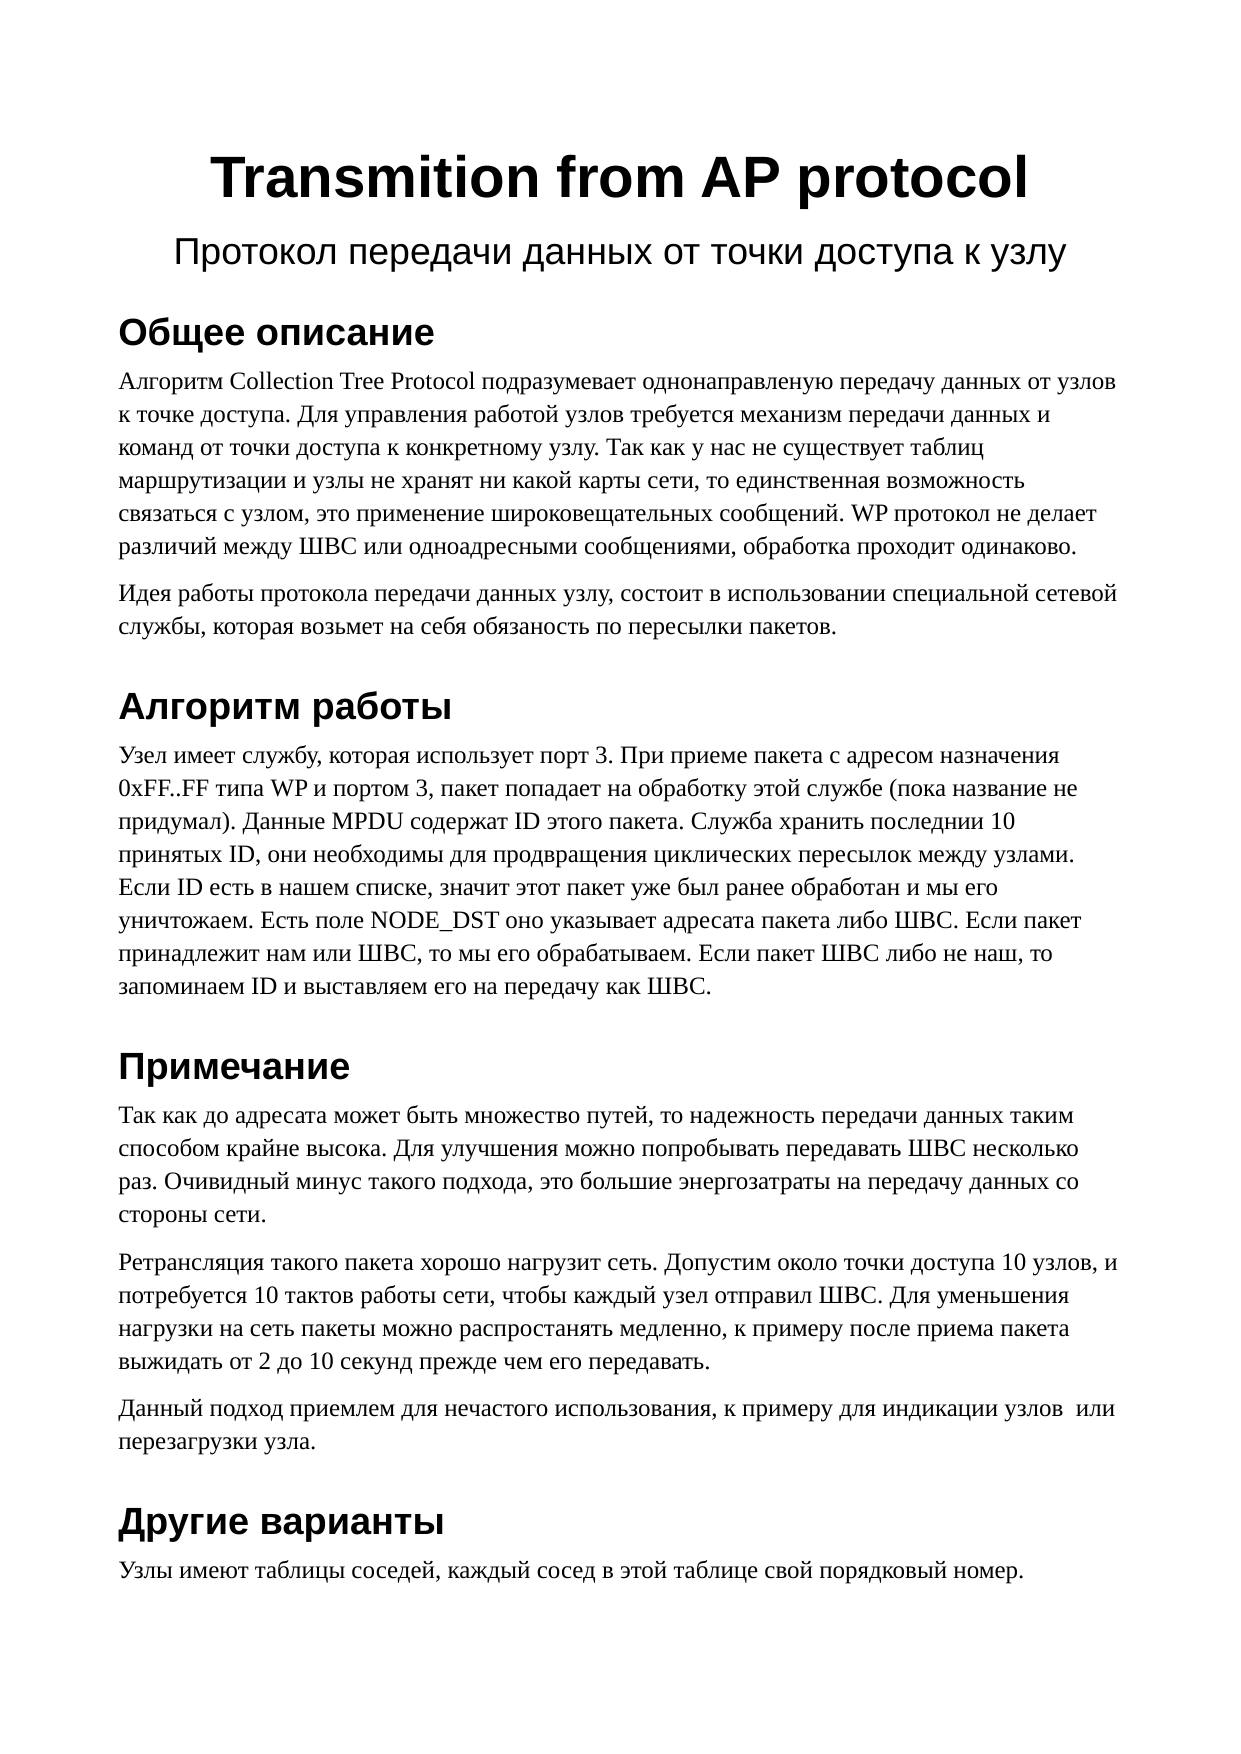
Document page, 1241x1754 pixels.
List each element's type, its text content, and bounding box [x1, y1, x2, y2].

subtitle Алгоритм работы [118, 684, 1122, 728]
text Ретрансляция такого пакета хорошо нагрузит сеть. Допустим около точки доступа 10 узлов, и потребуется 10 тактов работы сети, чтобы каждый узел отправил ШВС. Для уменьшения нагрузки на сеть пакеты можно распростанять медленно, к примеру после приема пакета выжидать от 2 до 10 секунд прежде чем его передавать. [118, 1247, 1122, 1374]
subtitle Протокол передачи данных от точки доступа к узлу [118, 229, 1122, 272]
text Идея работы протокола передачи данных узлу, состоит в использовании специальной сетевой службы, которая возьмет на себя обязаность по пересылки пакетов. [118, 578, 1122, 640]
text Узел имеет службу, которая использует порт 3. При приеме пакета с адресом назначения 0xFF..FF типа WP и портом 3, пакет попадает на обработку этой службе (пока название не придумал). Данные MPDU содержат ID этого пакета. Служба хранить последнии 10 принятых ID, они необходимы для продвращения циклических пересылок между узлами. Если ID есть в нашем списке, значит этот пакет уже был ранее обработан и мы его уничтожаем. Есть поле NODE_DST оно указывает адресата пакета либо ШВС. Если пакет принадлежит нам или ШВС, то мы его обрабатываем. Если пакет ШВС либо не наш, то запоминаем ID и выставляем его на передачу как ШВС. [118, 740, 1122, 1000]
subtitle Общее описание [118, 309, 1122, 353]
text Так как до адресата может быть множество путей, то надежность передачи данных таким способом крайне высока. Для улучшения можно попробывать передавать ШВС несколько раз. Очивидный минус такого подхода, это большие энергозатраты на передачу данных со стороны сети. [118, 1100, 1122, 1228]
text Данный подход приемлем для нечастого использования, к примеру для индикации узлов или перезагрузки узла. [118, 1393, 1122, 1455]
text Алгоритм Collection Tree Protocol подразумевает однонаправленую передачу данных от узлов к точке доступа. Для управления работой узлов требуется механизм передачи данных и команд от точки доступа к конкретному узлу. Так как у нас не существует таблиц маршрутизации и узлы не хранят ни какой карты сети, то единственная возможность связаться с узлом, это применение широковещательных сообщений. WP протокол не делает различий между ШВС или одноадресными сообщениями, обработка проходит одинаково. [118, 366, 1122, 559]
subtitle Другие варианты [118, 1499, 1122, 1543]
title Transmition from AP protocol [118, 143, 1122, 210]
subtitle Примечание [118, 1044, 1122, 1088]
text Узлы имеют таблицы соседей, каждый сосед в этой таблице свой порядковый номер. [118, 1555, 1122, 1584]
